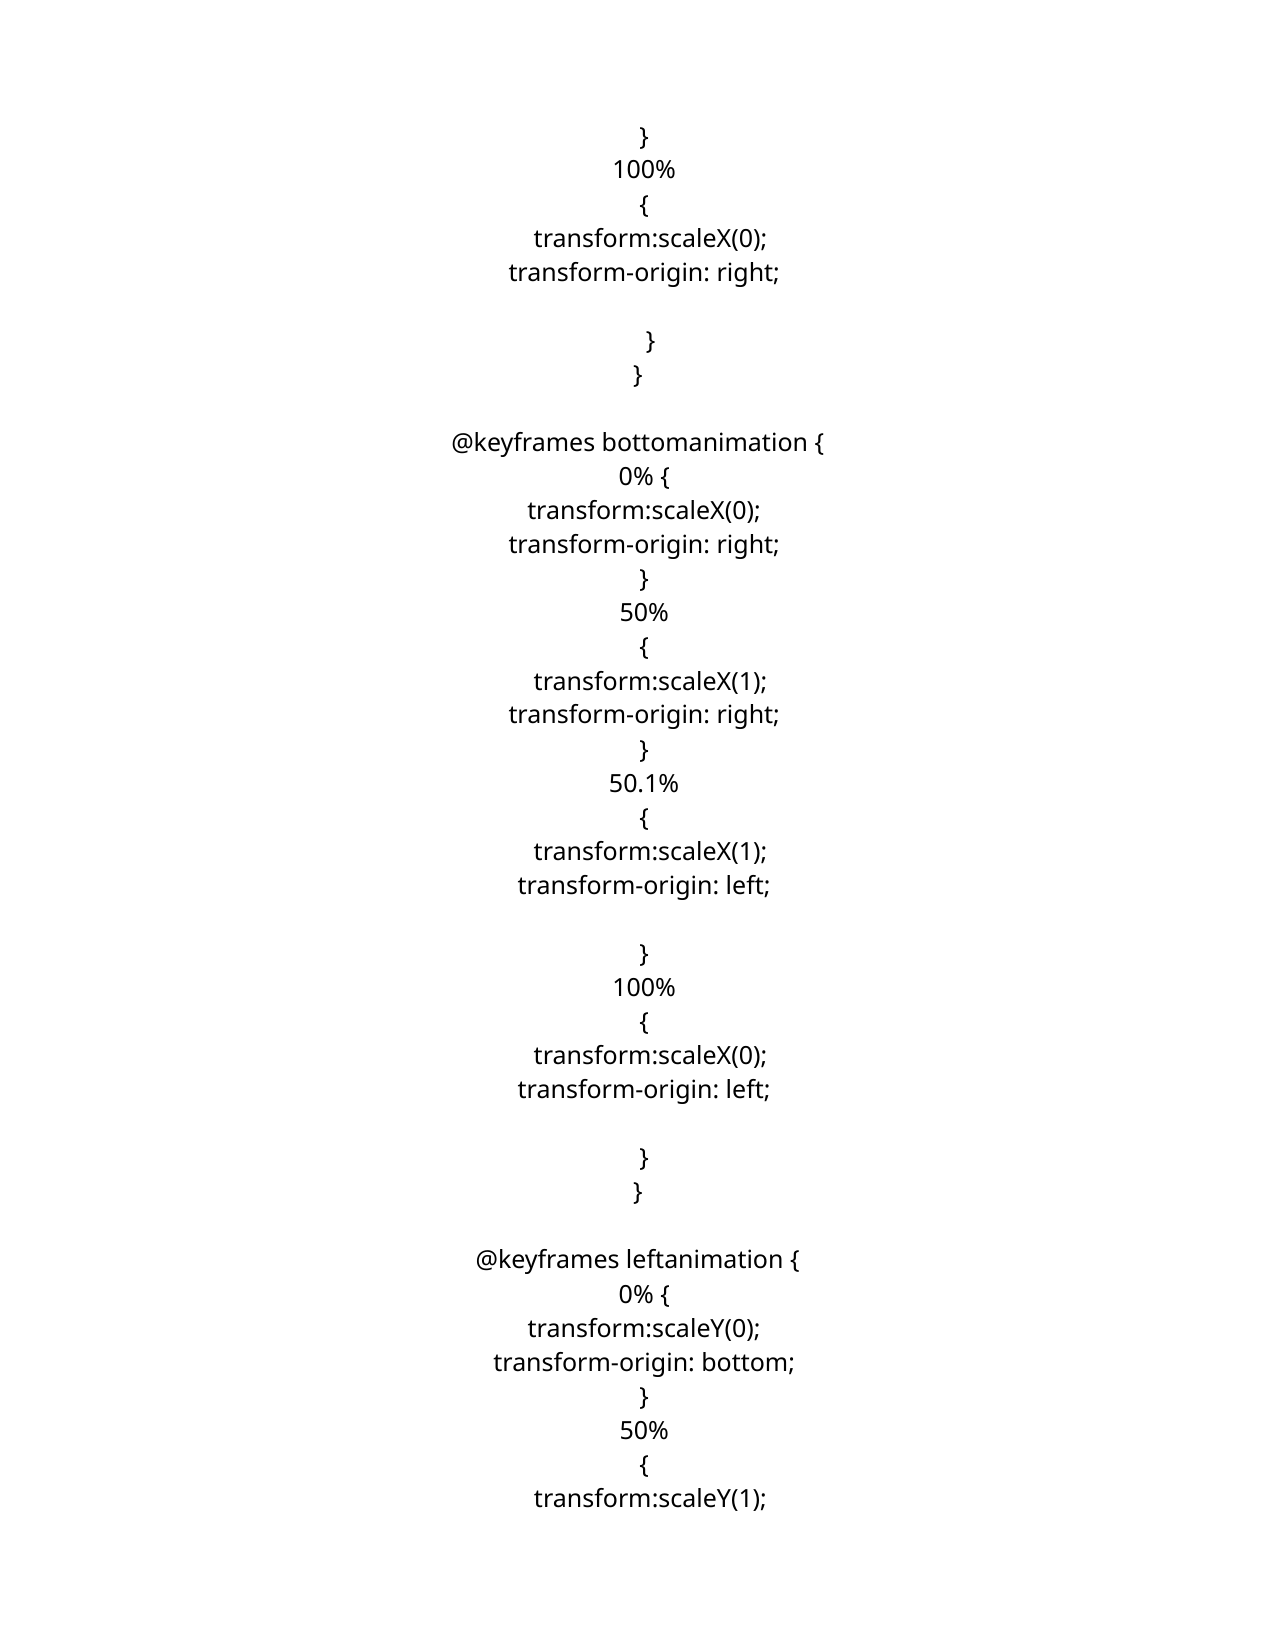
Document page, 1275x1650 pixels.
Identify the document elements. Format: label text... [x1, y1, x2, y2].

text } [118, 1140, 1157, 1174]
text } [118, 357, 1157, 391]
text transform:scaleX(0); [118, 493, 1157, 527]
text { [118, 186, 1157, 220]
text 100% [118, 152, 1157, 186]
text transform-origin: right; [118, 697, 1157, 731]
text transform-origin: right; [118, 254, 1157, 288]
text transform:scaleY(0); [118, 1310, 1157, 1344]
text } [118, 561, 1157, 595]
text transform:scaleX(1); [118, 663, 1157, 697]
text 50.1% [118, 765, 1157, 799]
text } [118, 936, 1157, 970]
text 50% [118, 1412, 1157, 1447]
text } [118, 118, 1157, 152]
text @keyframes bottomanimation { [118, 425, 1157, 459]
text { [118, 799, 1157, 833]
text 0% { [118, 459, 1157, 493]
text @keyframes leftanimation { [118, 1242, 1157, 1276]
text transform-origin: bottom; [118, 1344, 1157, 1378]
text } [118, 1174, 1157, 1208]
text { [118, 629, 1157, 663]
text transform:scaleX(0); [118, 220, 1157, 254]
text { [118, 1447, 1157, 1481]
text 50% [118, 595, 1157, 629]
text transform:scaleY(1); [118, 1481, 1157, 1515]
text } [118, 731, 1157, 765]
text transform-origin: left; [118, 1072, 1157, 1106]
text } [118, 322, 1157, 357]
text transform:scaleX(1); [118, 833, 1157, 867]
text } [118, 1378, 1157, 1412]
text 0% { [118, 1276, 1157, 1310]
text 100% [118, 970, 1157, 1004]
text transform:scaleX(0); [118, 1038, 1157, 1072]
text transform-origin: left; [118, 867, 1157, 902]
text transform-origin: right; [118, 527, 1157, 561]
text { [118, 1004, 1157, 1038]
